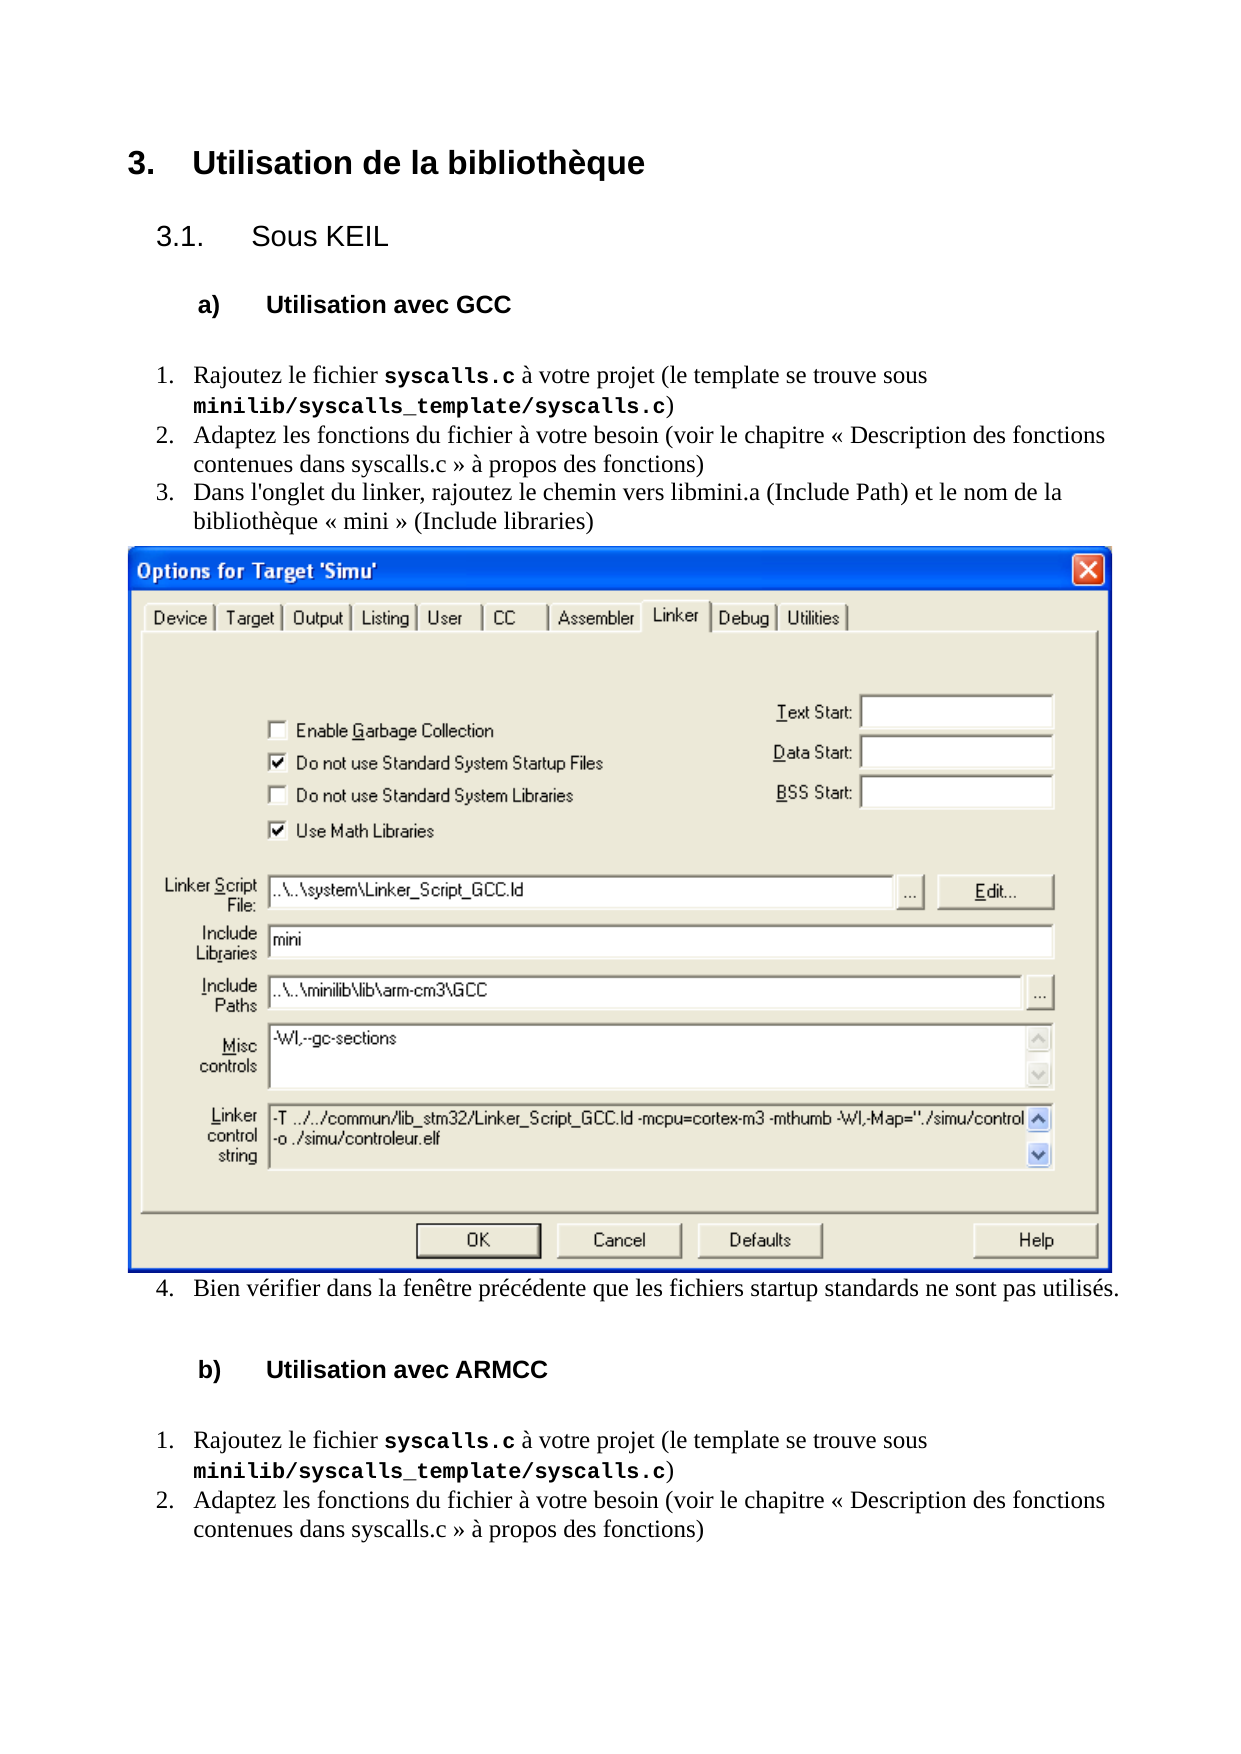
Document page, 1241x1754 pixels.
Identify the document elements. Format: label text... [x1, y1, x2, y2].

subtitle Utilisation de la bibliothèque [118, 143, 1122, 182]
list Adaptez les fonctions du fichier à votre besoin (voir le chapitre « Description des fonctions contenues dans syscalls.c » à propos des fonctions) [156, 420, 1122, 477]
list Rajoutez le fichier syscalls.c à votre projet (le template se trouve sous minilib/syscalls_template/syscalls.c) [156, 1425, 1122, 1485]
list Rajoutez le fichier syscalls.c à votre projet (le template se trouve sous minilib/syscalls_template/syscalls.c) [156, 360, 1122, 420]
subtitle Utilisation avec GCC [191, 290, 1122, 319]
list Bien vérifier dans la fenêtre précédente que les fichiers startup standards ne sont pas utilisés. [156, 535, 1122, 1301]
list Adaptez les fonctions du fichier à votre besoin (voir le chapitre « Description des fonctions contenues dans syscalls.c » à propos des fonctions) [156, 1485, 1122, 1542]
list Dans l'onglet du linker, rajoutez le chemin vers libmini.a (Include Path) et le nom de la bibliothèque « mini » (Include libraries) [156, 477, 1122, 535]
subtitle Utilisation avec ARMCC [191, 1355, 1122, 1384]
picture [127, 546, 1113, 1273]
subtitle Sous KEIL [148, 219, 1122, 253]
